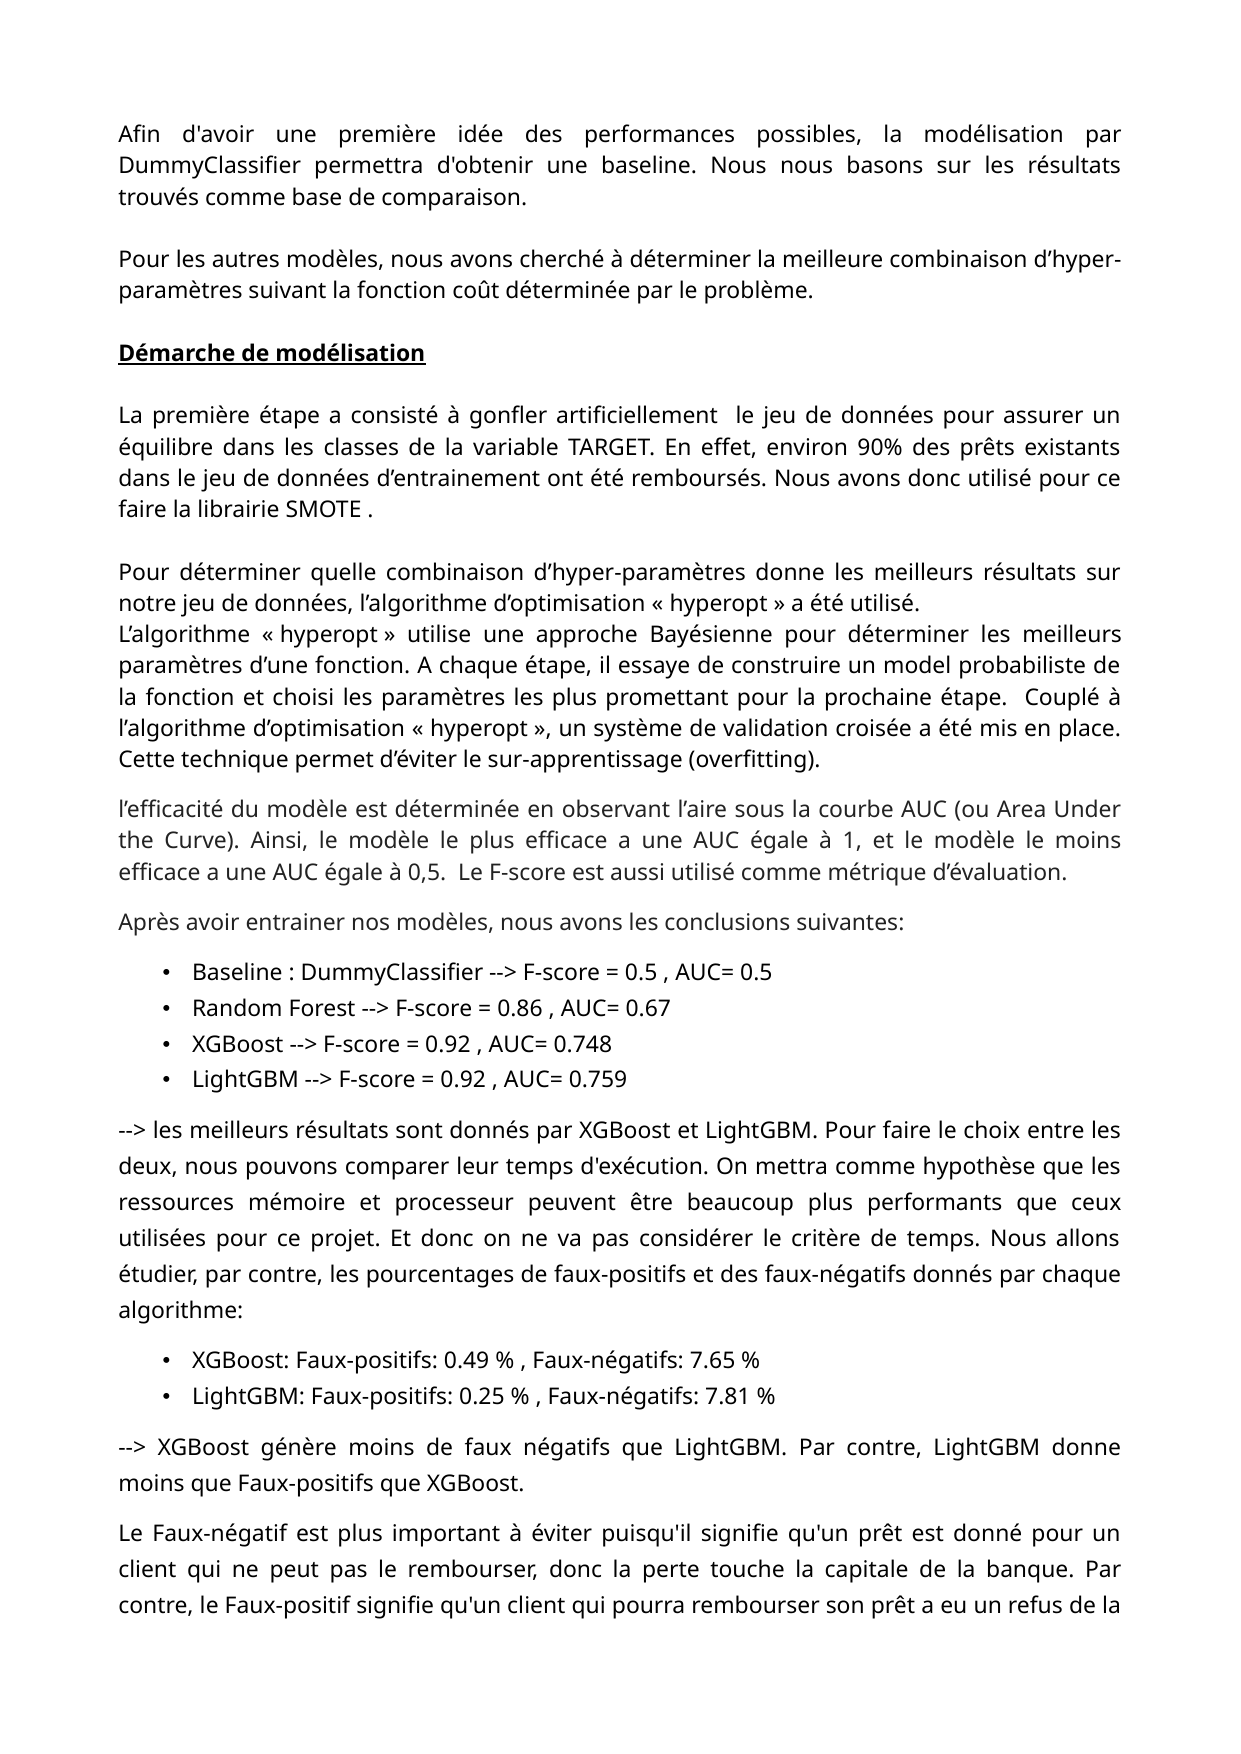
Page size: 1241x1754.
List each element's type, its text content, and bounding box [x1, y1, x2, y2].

text La première étape a consisté à gonfler artificiellement le jeu de données pour assurer un équilibre dans les classes de la variable TARGET. En effet, environ 90% des prêts existants dans le jeu de données d’entrainement ont été remboursés. Nous avons donc utilisé pour ce faire la librairie SMOTE . [118, 399, 1122, 524]
text Pour déterminer quelle combinaison d’hyper-paramètres donne les meilleurs résultats sur notre jeu de données, l’algorithme d’optimisation « hyperopt » a été utilisé. [118, 556, 1122, 618]
text L’algorithme « hyperopt » utilise une approche Bayésienne pour déterminer les meilleurs paramètres d’une fonction. A chaque étape, il essaye de construire un model probabiliste de la fonction et choisi les paramètres les plus promettant pour la prochaine étape. Couplé à l’algorithme d’optimisation « hyperopt », un système de validation croisée a été mis en place. Cette technique permet d’éviter le sur-apprentissage (overfitting). [118, 618, 1122, 774]
text Le Faux-négatif est plus important à éviter puisqu'il signifie qu'un prêt est donné pour un client qui ne peut pas le rembourser, donc la perte touche la capitale de la banque. Par contre, le Faux-positif signifie qu'un client qui pourra rembourser son prêt a eu un refus de la [118, 1517, 1122, 1620]
text --> les meilleurs résultats sont donnés par XGBoost et LightGBM. Pour faire le choix entre les deux, nous pouvons comparer leur temps d'exécution. On mettra comme hypothèse que les ressources mémoire et processeur peuvent être beaucoup plus performants que ceux utilisées pour ce projet. Et donc on ne va pas considérer le critère de temps. Nous allons étudier, par contre, les pourcentages de faux-positifs et des faux-négatifs donnés par chaque algorithme: [118, 1114, 1122, 1325]
text Démarche de modélisation [118, 337, 1122, 368]
text Afin d'avoir une première idée des performances possibles, la modélisation par DummyClassifier permettra d'obtenir une baseline. Nous nous basons sur les résultats trouvés comme base de comparaison. [118, 118, 1122, 212]
list Random Forest --> F-score = 0.86 , AUC= 0.67 [162, 992, 1122, 1023]
list LightGBM: Faux-positifs: 0.25 % , Faux-négatifs: 7.81 % [162, 1380, 1122, 1411]
list LightGBM --> F-score = 0.92 , AUC= 0.759 [162, 1063, 1122, 1095]
list XGBoost --> F-score = 0.92 , AUC= 0.748 [162, 1027, 1122, 1059]
text --> XGBoost génère moins de faux négatifs que LightGBM. Par contre, LightGBM donne moins que Faux-positifs que XGBoost. [118, 1431, 1122, 1498]
text Après avoir entrainer nos modèles, nous avons les conclusions suivantes: [118, 906, 1122, 937]
text Pour les autres modèles, nous avons cherché à déterminer la meilleure combinaison d’hyper-paramètres suivant la fonction coût déterminée par le problème. [118, 243, 1122, 306]
list XGBoost: Faux-positifs: 0.49 % , Faux-négatifs: 7.65 % [162, 1344, 1122, 1375]
text l’efficacité du modèle est déterminée en observant l’aire sous la courbe AUC (ou Area Under the Curve). Ainsi, le modèle le plus efficace a une AUC égale à 1, et le modèle le moins efficace a une AUC égale à 0,5. Le F-score est aussi utilisé comme métrique d’évaluation. [118, 793, 1122, 887]
list Baseline : DummyClassifier --> F-score = 0.5 , AUC= 0.5 [162, 956, 1122, 987]
